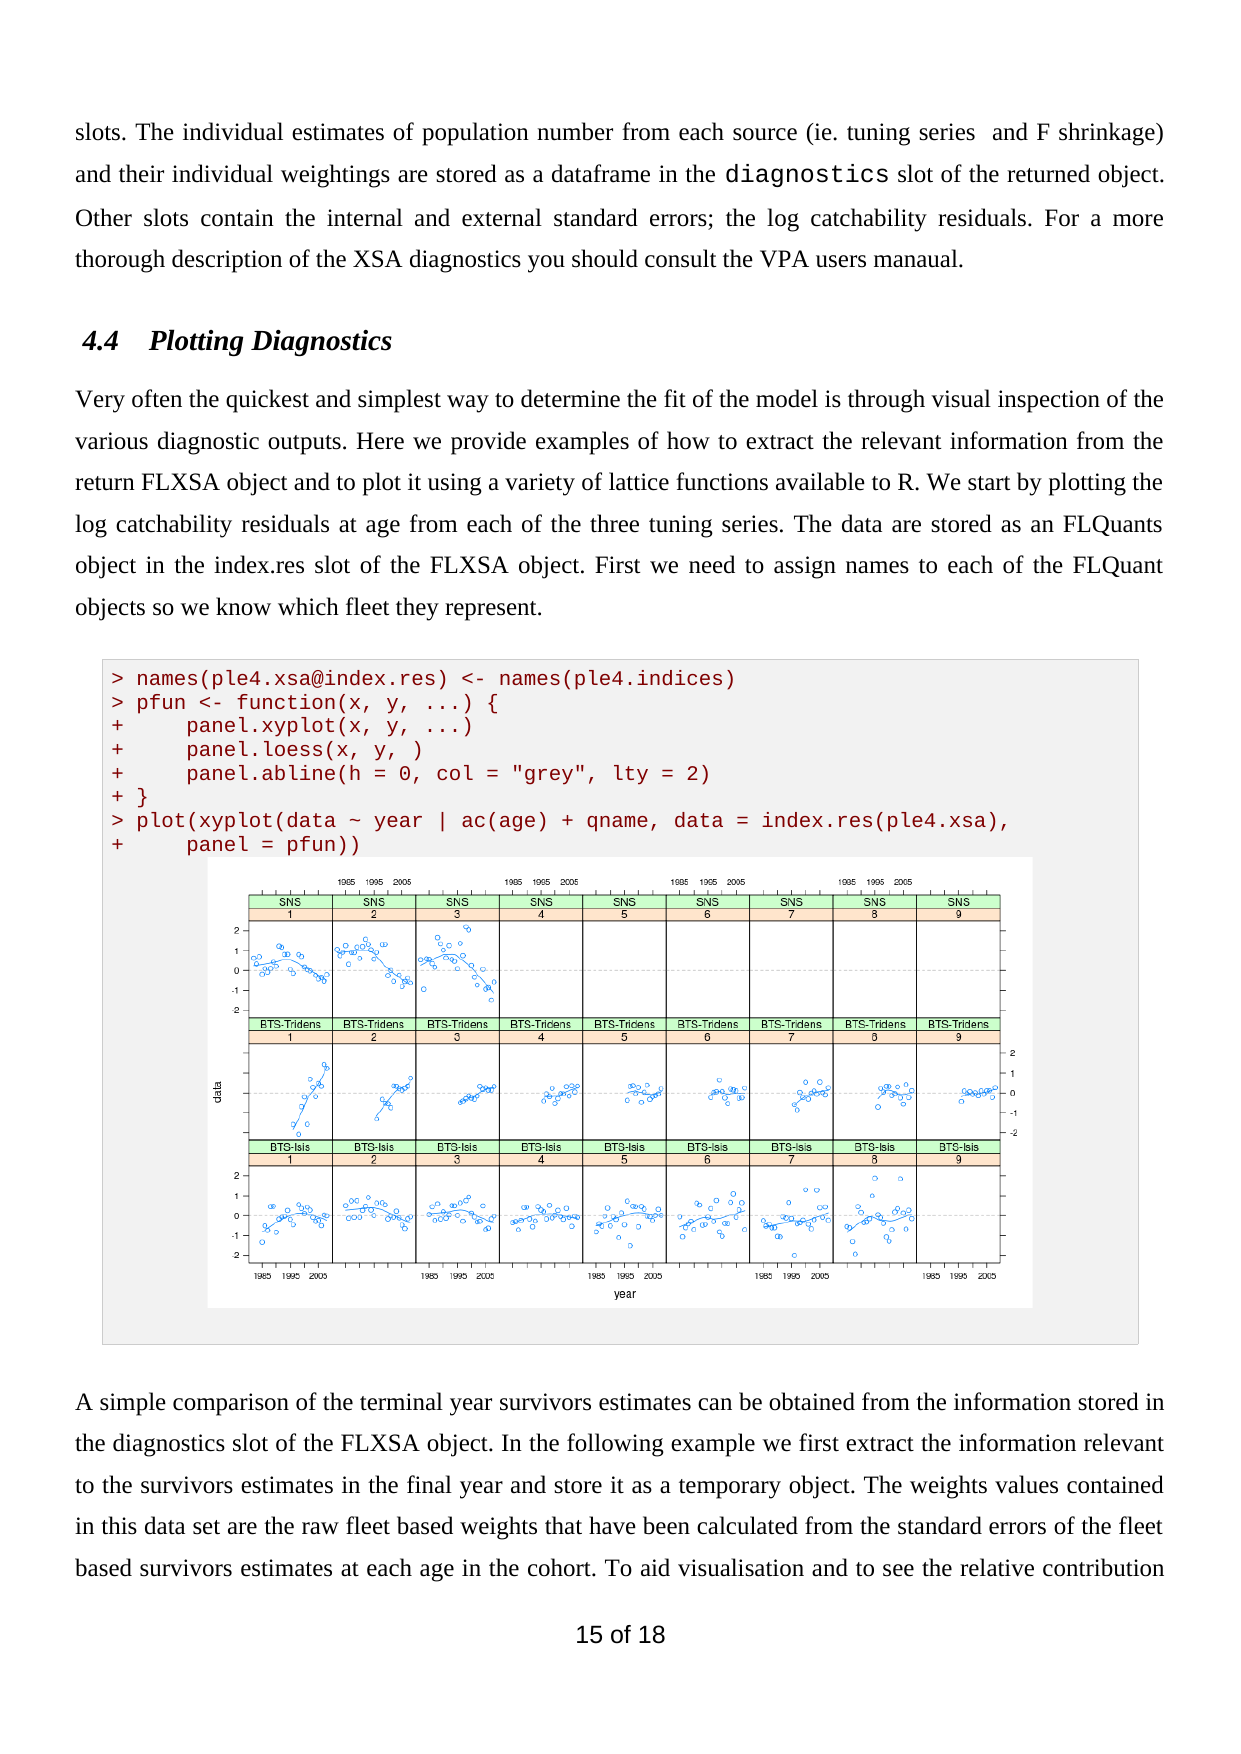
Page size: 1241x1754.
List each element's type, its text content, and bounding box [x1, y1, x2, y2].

text > names(ple4.xsa@index.res) <- names(ple4.indices) [111, 668, 1129, 692]
text > plot(xyplot(data ~ year | ac(age) + qname, data = index.res(ple4.xsa), [111, 810, 1129, 833]
text + panel.abline(h = 0, col = "grey", lty = 2) [111, 763, 1129, 786]
picture [207, 857, 1033, 1308]
text A simple comparison of the terminal year survivors estimates can be obtained from the information stored in the diagnostics slot of the FLXSA object. In the following example we first extract the information relevant to the survivors estimates in the final year and store it as a temporary object. The weights values contained in this data set are the raw fleet based weights that have been calculated from the standard errors of the fleet based survivors estimates at each age in the cohort. To aid visualisation and to see the relative contribution [75, 647, 1166, 1582]
text > pfun <- function(x, y, ...) { [111, 692, 1129, 715]
text slots. The individual estimates of population number from each source (ie. tuning series and F shrinkage) and their individual weightings are stored as a dataframe in the diagnostics slot of the returned object. Other slots contain the internal and external standard errors; the log catchability residuals. For a more thorough description of the XSA diagnostics you should consult the VPA users manaual. [75, 118, 1166, 273]
text Very often the quickest and simplest way to determine the fit of the model is through visual inspection of the various diagnostic outputs. Here we provide examples of how to extract the relevant information from the return FLXSA object and to plot it using a variety of lattice functions available to R. We start by plotting the log catchability residuals at age from each of the three tuning series. The data are stored as an FLQuants object in the index.res slot of the FLXSA object. First we need to assign names to each of the FLQuant objects so we know which fleet they represent. [75, 385, 1166, 621]
subtitle Plotting Diagnostics [75, 324, 1166, 357]
text + panel.xyplot(x, y, ...) [111, 715, 1129, 739]
text + panel.loess(x, y, ) [111, 739, 1129, 763]
text + panel = pfun)) [111, 833, 1129, 857]
text + } [111, 786, 1129, 810]
